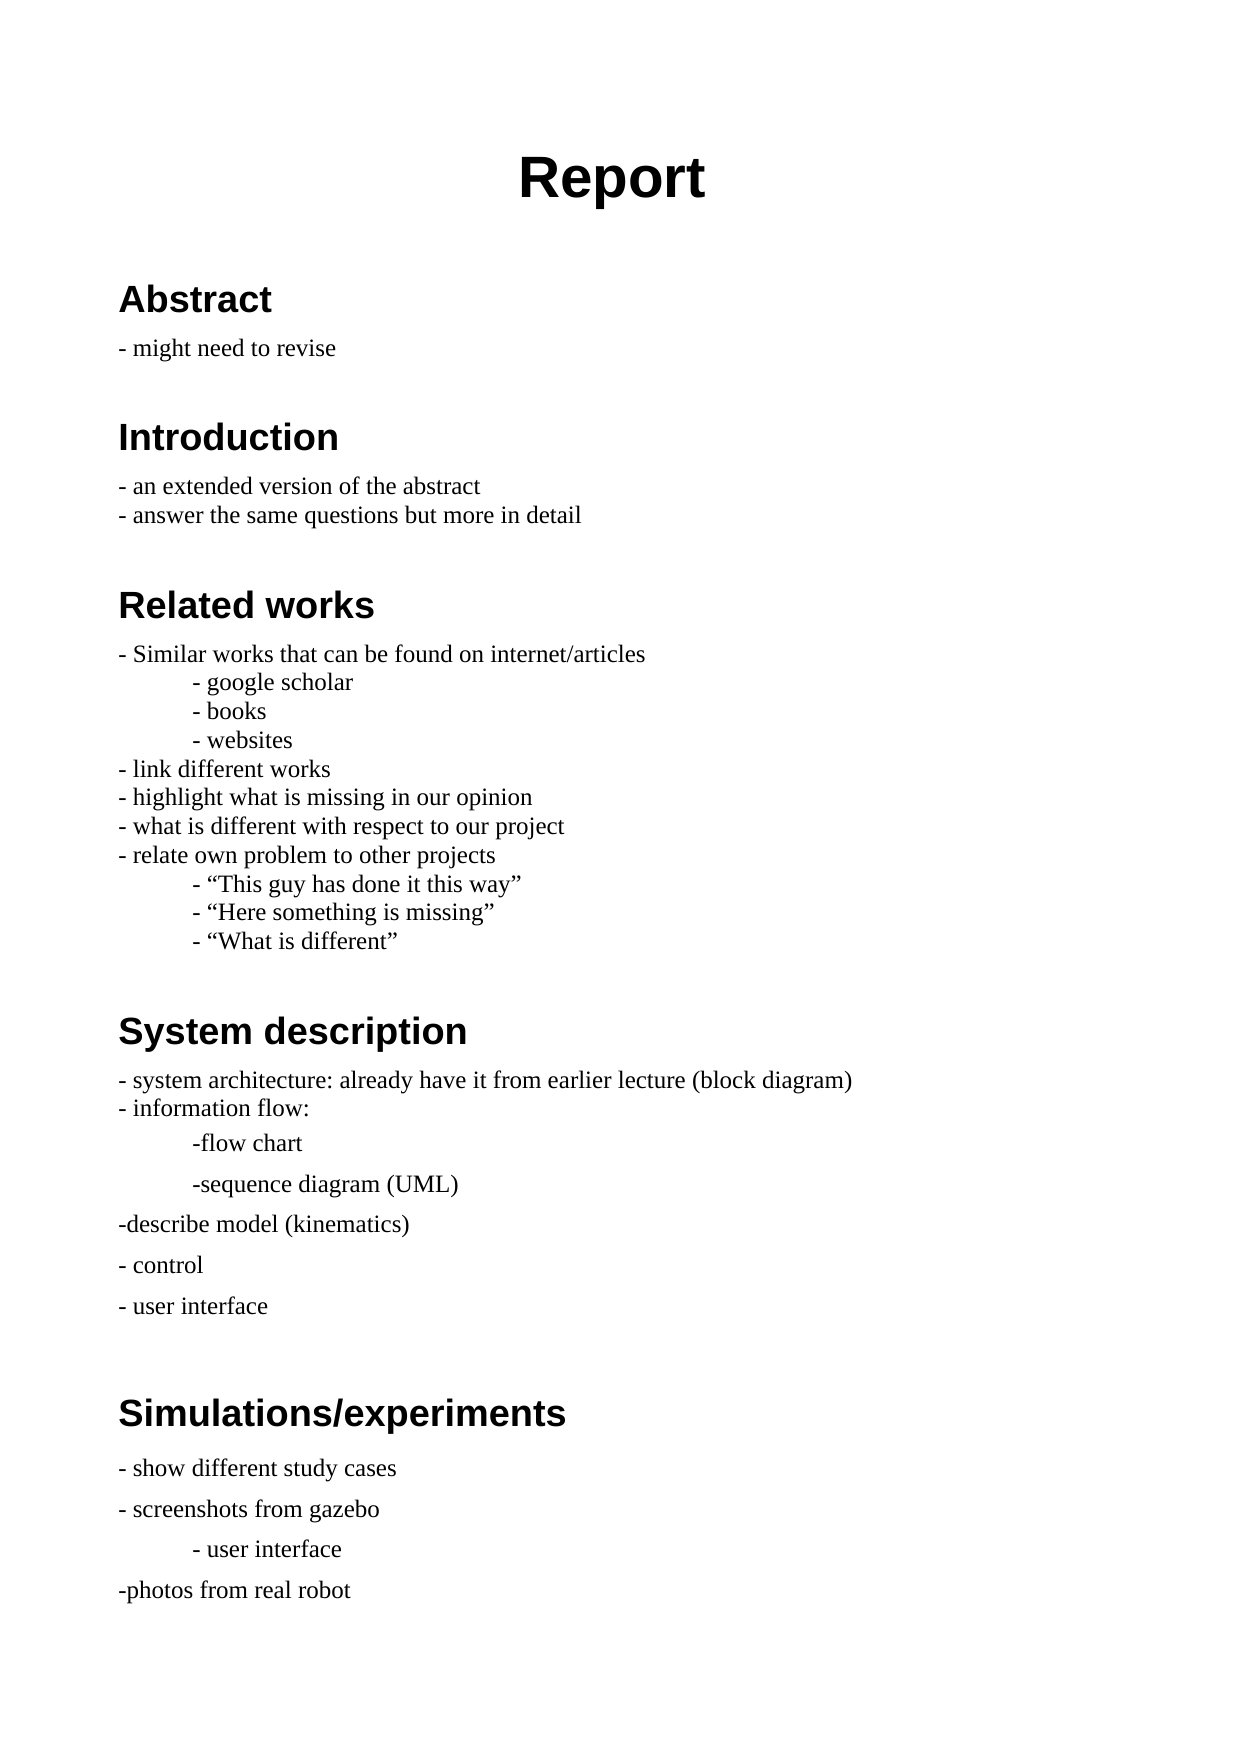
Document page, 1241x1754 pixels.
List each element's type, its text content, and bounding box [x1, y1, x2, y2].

text - information flow: [118, 1093, 1122, 1122]
text -describe model (kinematics) [118, 1209, 1122, 1238]
text -photos from real robot [118, 1575, 1122, 1604]
text - user interface [192, 1534, 1122, 1563]
text - “Here something is missing” [192, 897, 1122, 926]
text - screenshots from gazebo [118, 1494, 1122, 1522]
text - highlight what is missing in our opinion [118, 782, 1122, 811]
text - link different works [118, 754, 1122, 782]
text -sequence diagram (UML) [192, 1169, 1122, 1198]
text - an extended version of the abstract [118, 471, 1122, 500]
text - user interface [118, 1291, 1122, 1319]
text - “What is different” [192, 926, 1122, 955]
text - websites [192, 725, 1122, 754]
text - what is different with respect to our project [118, 811, 1122, 840]
text - might need to revise [118, 333, 1122, 361]
subtitle Introduction [118, 415, 1122, 459]
text - show different study cases [118, 1453, 1122, 1482]
subtitle Abstract [118, 276, 1122, 320]
text -flow chart [192, 1128, 1122, 1157]
text - books [192, 696, 1122, 725]
text - google scholar [192, 667, 1122, 696]
text - system architecture: already have it from earlier lecture (block diagram) [118, 1065, 1122, 1093]
title Report [118, 143, 1122, 210]
subtitle Related works [118, 582, 1122, 626]
subtitle System description [118, 1009, 1122, 1052]
text - “This guy has done it this way” [192, 869, 1122, 897]
text - control [118, 1250, 1122, 1279]
text - relate own problem to other projects [118, 840, 1122, 869]
text - answer the same questions but more in detail [118, 500, 1122, 529]
text - Similar works that can be found on internet/articles [118, 639, 1122, 667]
subtitle Simulations/experiments [118, 1391, 1122, 1435]
